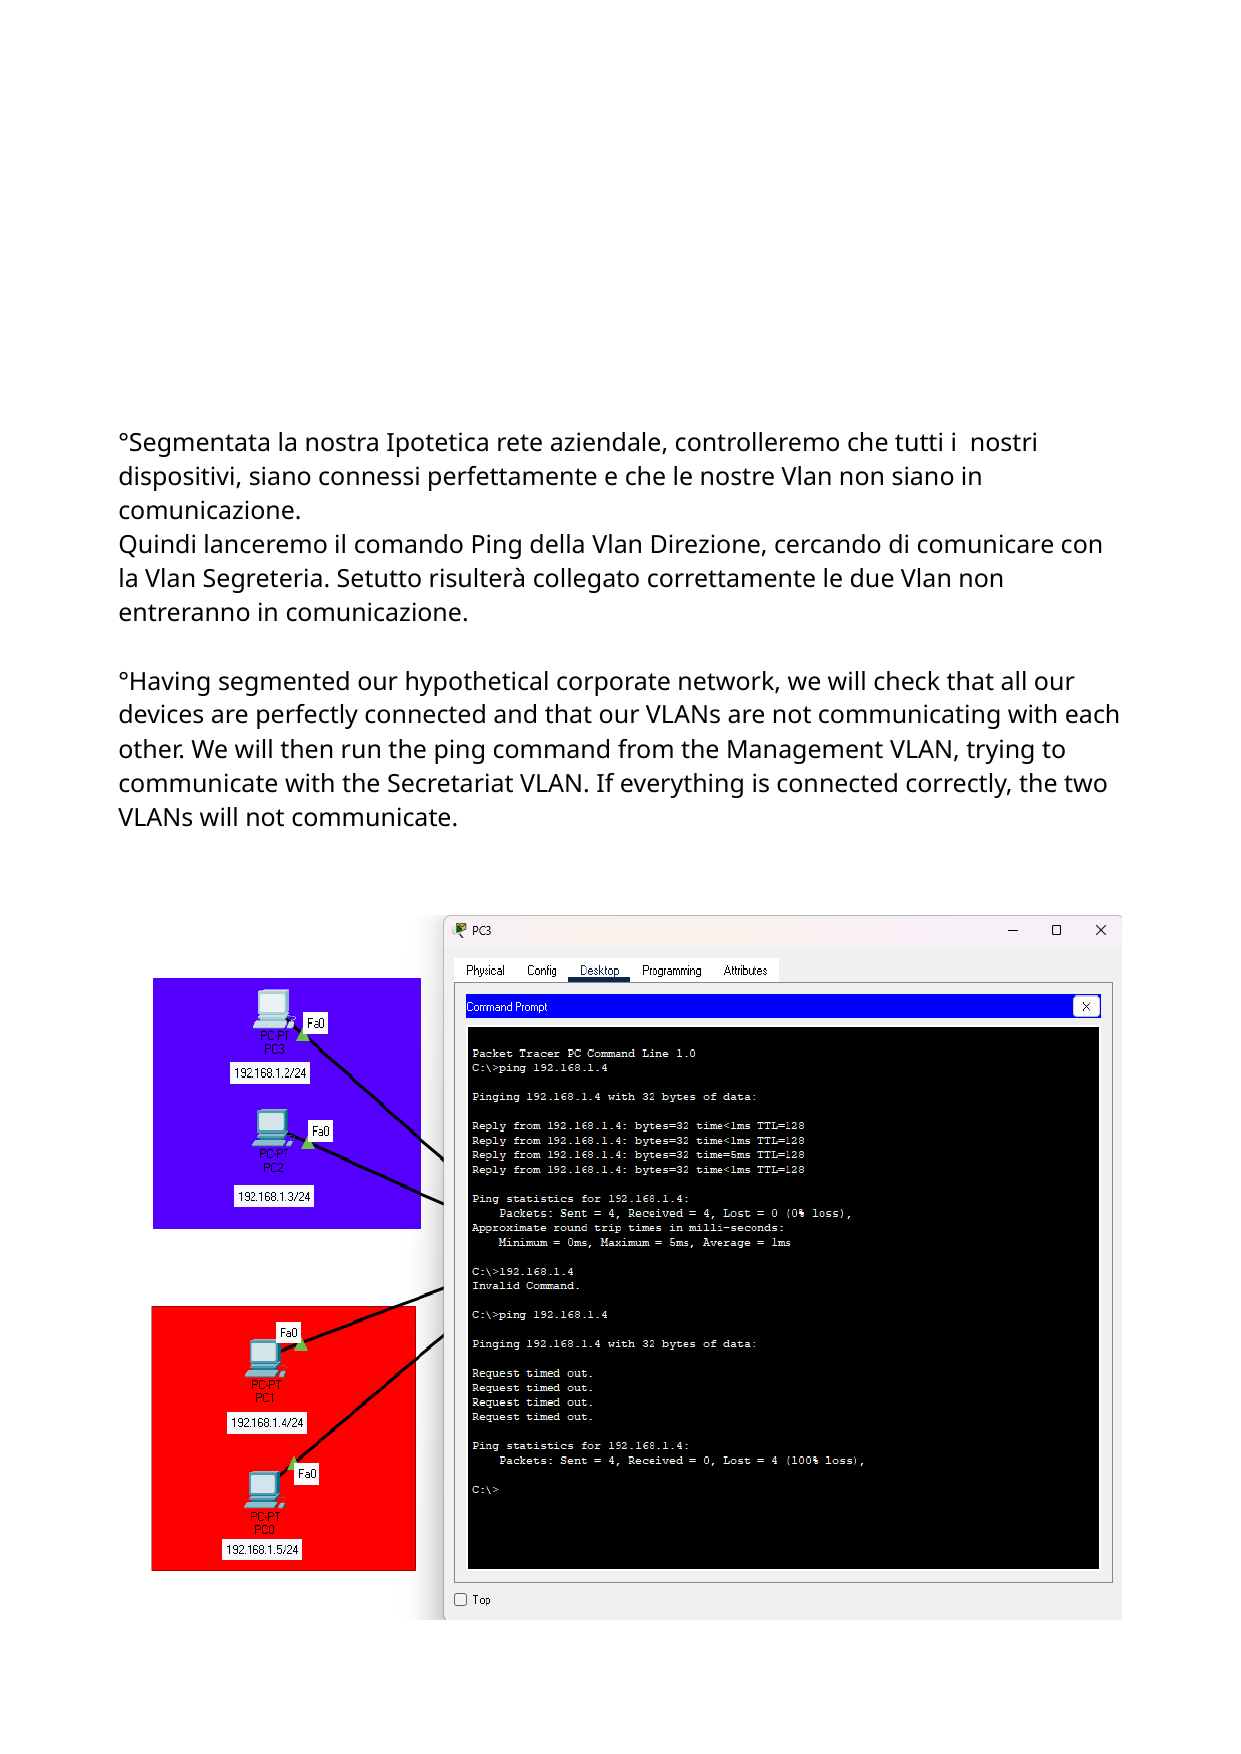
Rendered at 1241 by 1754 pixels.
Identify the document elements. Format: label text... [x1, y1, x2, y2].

text °Segmentata la nostra Ipotetica rete aziendale, controlleremo che tutti i nostri dispositivi, siano connessi perfettamente e che le nostre Vlan non siano in comunicazione. [118, 425, 1122, 527]
text Quindi lanceremo il comando Ping della Vlan Direzione, cercando di comunicare con la Vlan Segreteria. Setutto risulterà collegato correttamente le due Vlan non entreranno in comunicazione. [118, 527, 1122, 629]
picture [118, 915, 1123, 1620]
text °Having segmented our hypothetical corporate network, we will check that all our devices are perfectly connected and that our VLANs are not communicating with each other. We will then run the ping command from the Management VLAN, trying to communicate with the Secretariat VLAN. If everything is connected correctly, the two VLANs will not communicate. [118, 663, 1122, 833]
